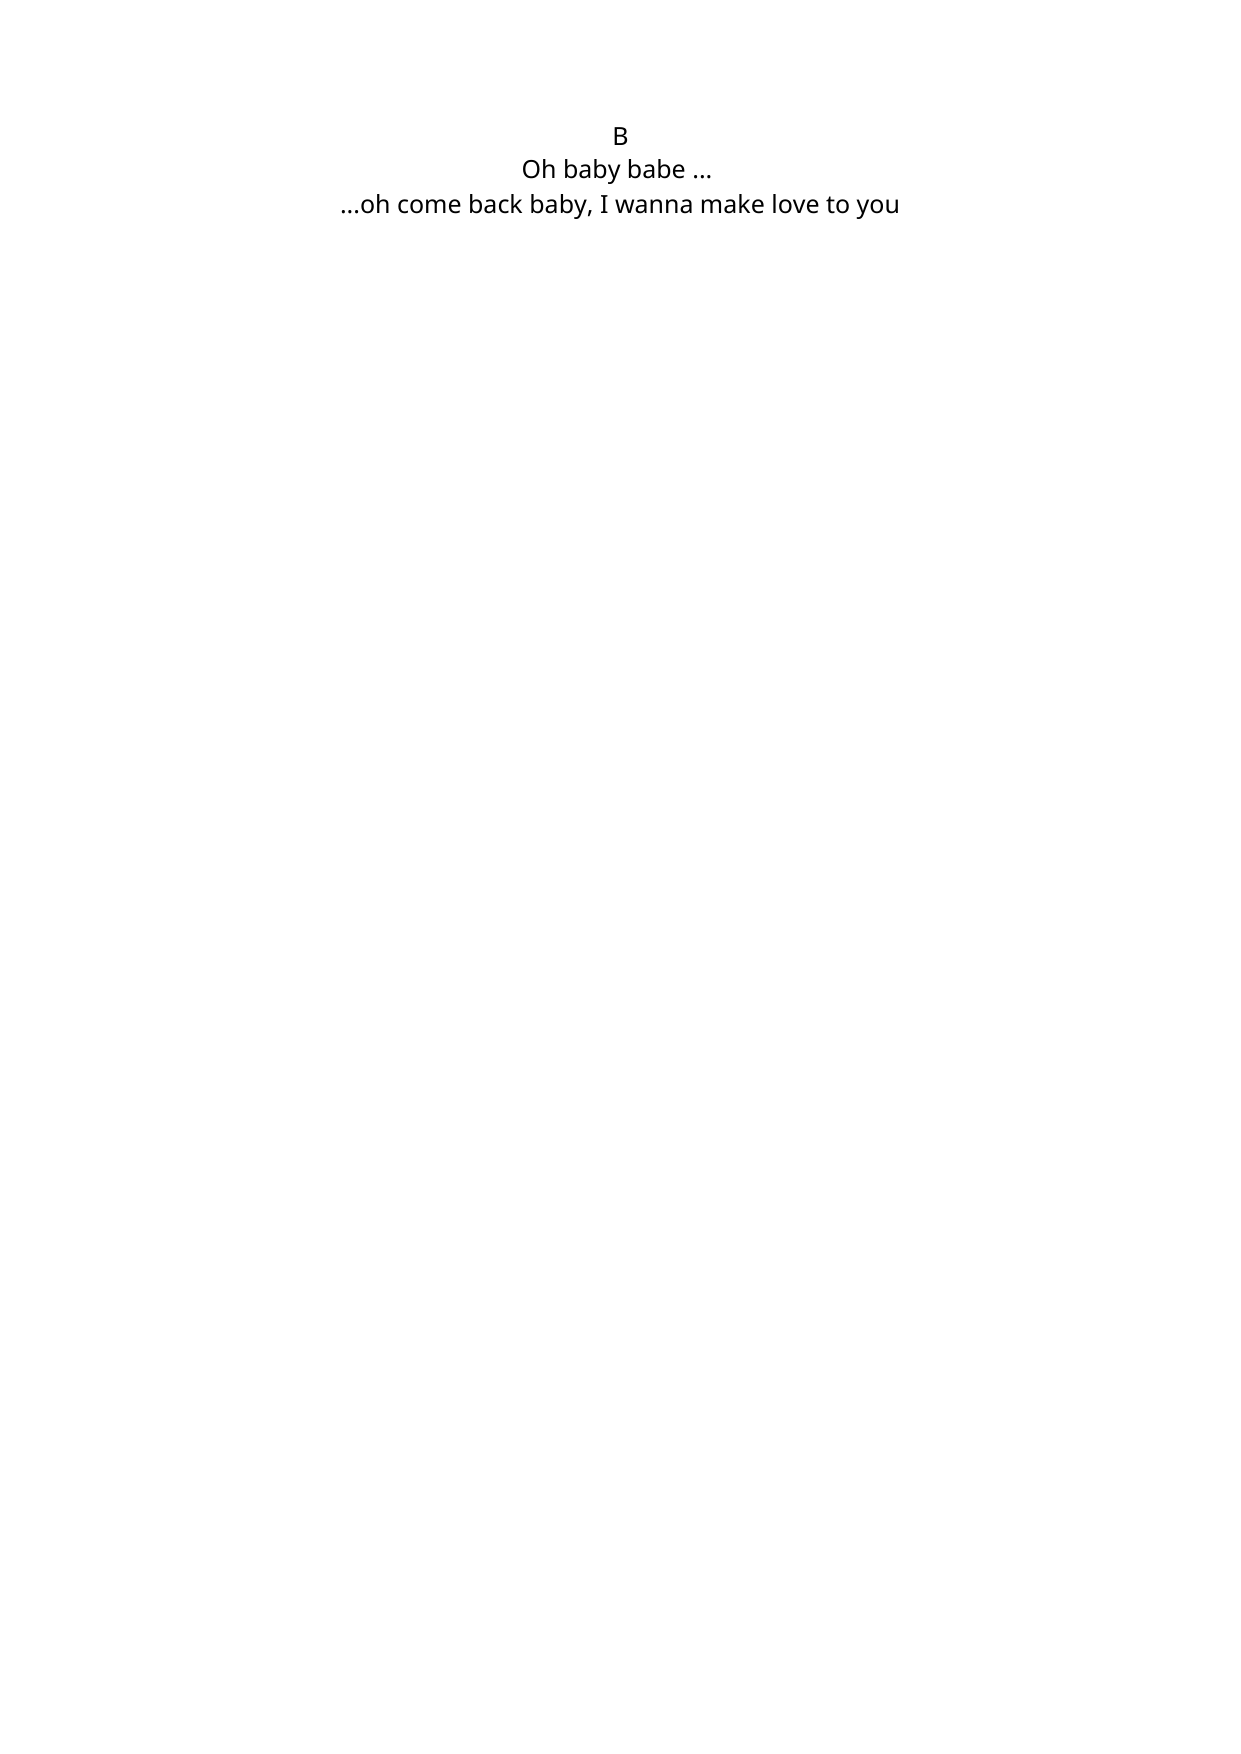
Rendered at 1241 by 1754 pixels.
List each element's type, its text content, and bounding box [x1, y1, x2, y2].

text B [118, 118, 1122, 152]
text ...oh come back baby, I wanna make love to you [118, 186, 1122, 220]
text Oh baby babe ... [118, 152, 1122, 186]
